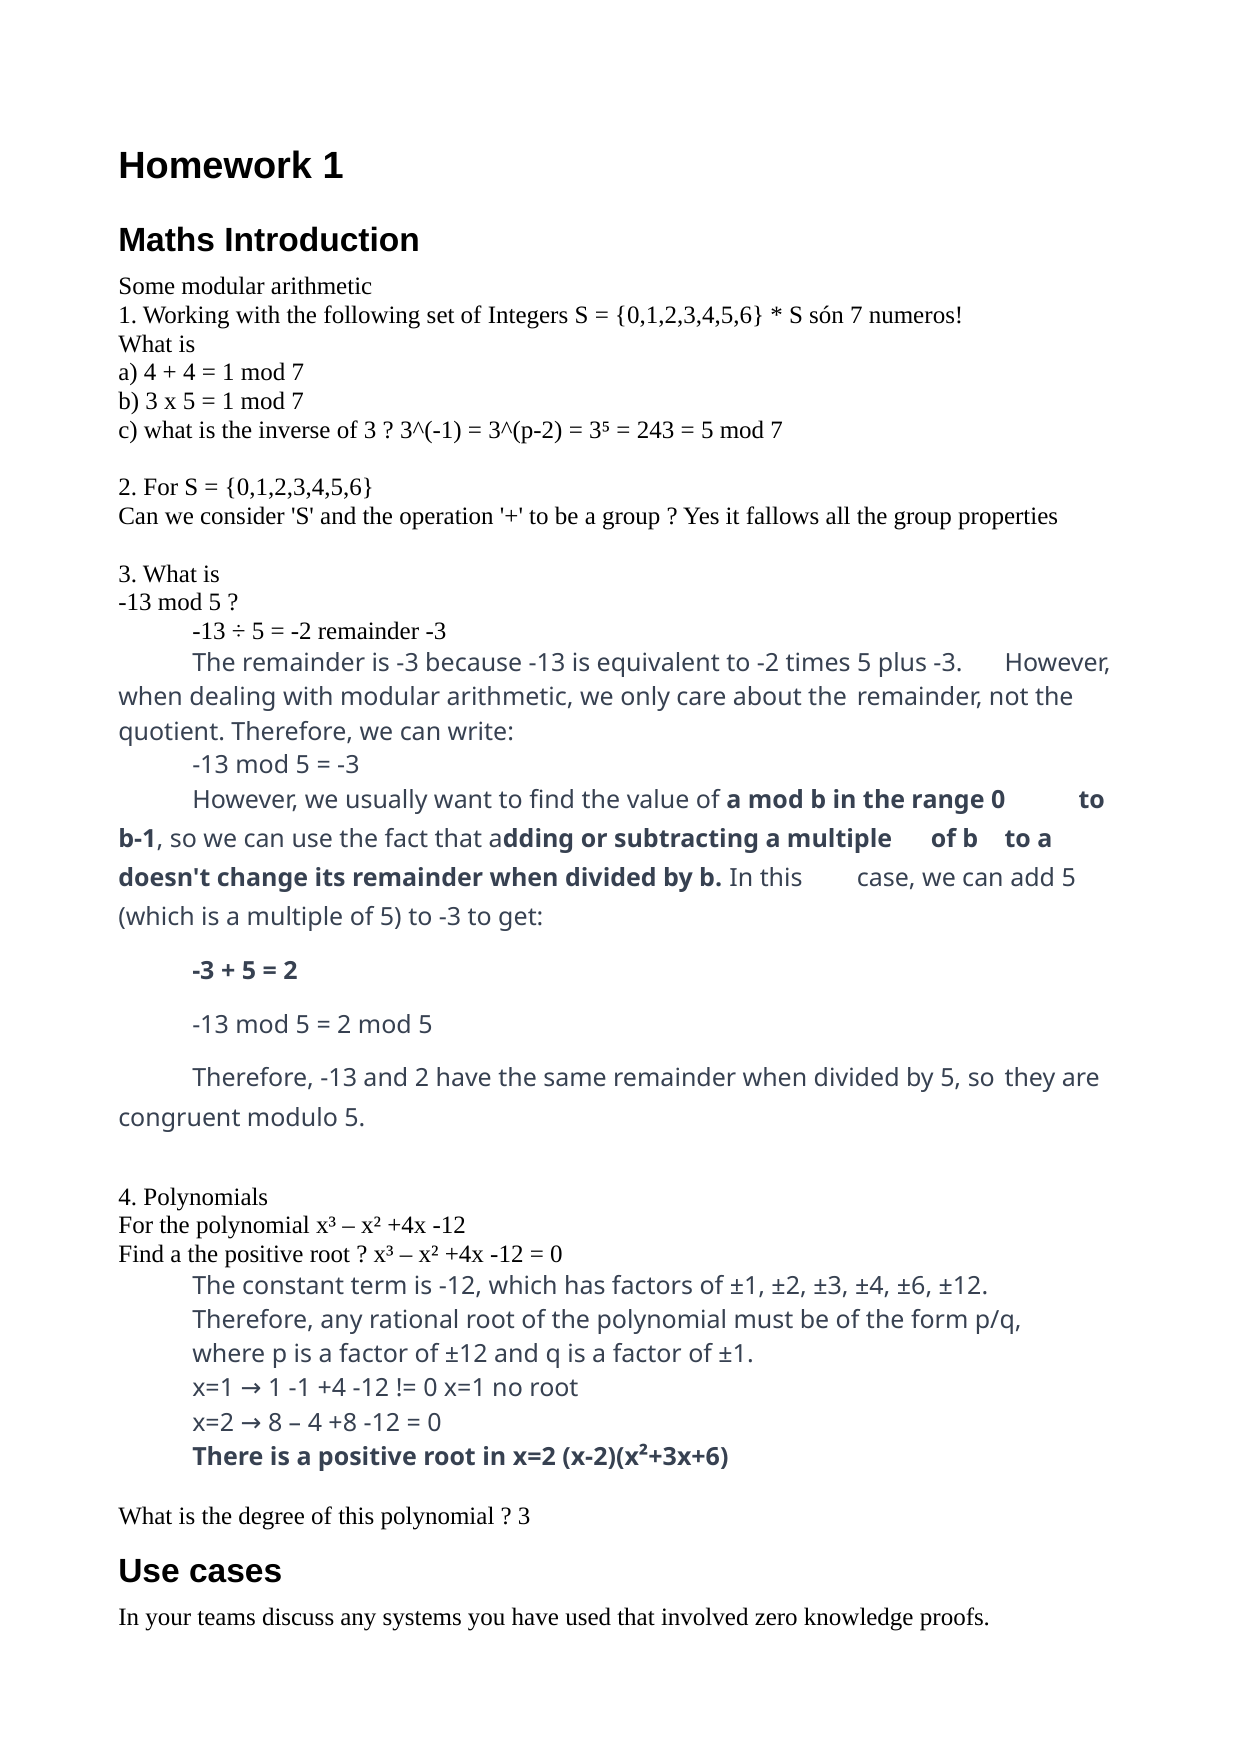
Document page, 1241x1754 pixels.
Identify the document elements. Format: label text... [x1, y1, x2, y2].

text b) 3 x 5 = 1 mod 7 [118, 386, 1122, 415]
text Some modular arithmetic [118, 271, 1122, 300]
text 3. What is [118, 559, 1122, 587]
text -13 mod 5 ? [118, 587, 1122, 616]
text Therefore, any rational root of the polynomial must be of the form p/q, where p is a factor of ±12 and q is a factor of ±1. [118, 1302, 1122, 1370]
text Therefore, -13 and 2 have the same remainder when divided by 5, so they are congruent modulo 5. [118, 1060, 1122, 1133]
text What is the degree of this polynomial ? 3 [118, 1501, 1122, 1530]
text 2. For S = {0,1,2,3,4,5,6} [118, 472, 1122, 501]
text Find a the positive root ? x³ – x² +4x -12 = 0 [118, 1239, 1122, 1268]
text c) what is the inverse of 3 ? 3^(-1) = 3^(p-2) = 3⁵ = 243 = 5 mod 7 [118, 415, 1122, 444]
text -13 mod 5 = 2 mod 5 [118, 1006, 1122, 1040]
text x=1 → 1 -1 +4 -12 != 0 x=1 no root [118, 1370, 1122, 1404]
text 1. Working with the following set of Integers S = {0,1,2,3,4,5,6} * S són 7 numeros! [118, 300, 1122, 329]
text -13 mod 5 = -3 [118, 747, 1122, 781]
subtitle Maths Introduction [118, 220, 1122, 259]
text What is [118, 329, 1122, 357]
text The remainder is -3 because -13 is equivalent to -2 times 5 plus -3. However, when dealing with modular arithmetic, we only care about the remainder, not the quotient. Therefore, we can write: [118, 645, 1122, 747]
text In your teams discuss any systems you have used that involved zero knowledge proofs. [118, 1602, 1122, 1631]
subtitle Homework 1 [118, 143, 1122, 187]
text There is a positive root in x=2 (x-2)(x²+3x+6) [118, 1438, 1122, 1472]
subtitle Use cases [118, 1551, 1122, 1589]
text Can we consider 'S' and the operation '+' to be a group ? Yes it fallows all the group properties [118, 501, 1122, 530]
text The constant term is -12, which has factors of ±1, ±2, ±3, ±4, ±6, ±12. [118, 1268, 1122, 1302]
text However, we usually want to find the value of a mod b in the range 0 to b-1, so we can use the fact that adding or subtracting a multiple of b to a doesn't change its remainder when divided by b. In this case, we can add 5 (which is a multiple of 5) to -3 to get: [118, 781, 1122, 933]
text x=2 → 8 – 4 +8 -12 = 0 [118, 1404, 1122, 1438]
text a) 4 + 4 = 1 mod 7 [118, 357, 1122, 386]
text -13 ÷ 5 = -2 remainder -3 [118, 616, 1122, 645]
text For the polynomial x³ – x² +4x -12 [118, 1210, 1122, 1239]
text 4. Polynomials [118, 1182, 1122, 1210]
text -3 + 5 = 2 [118, 952, 1122, 987]
